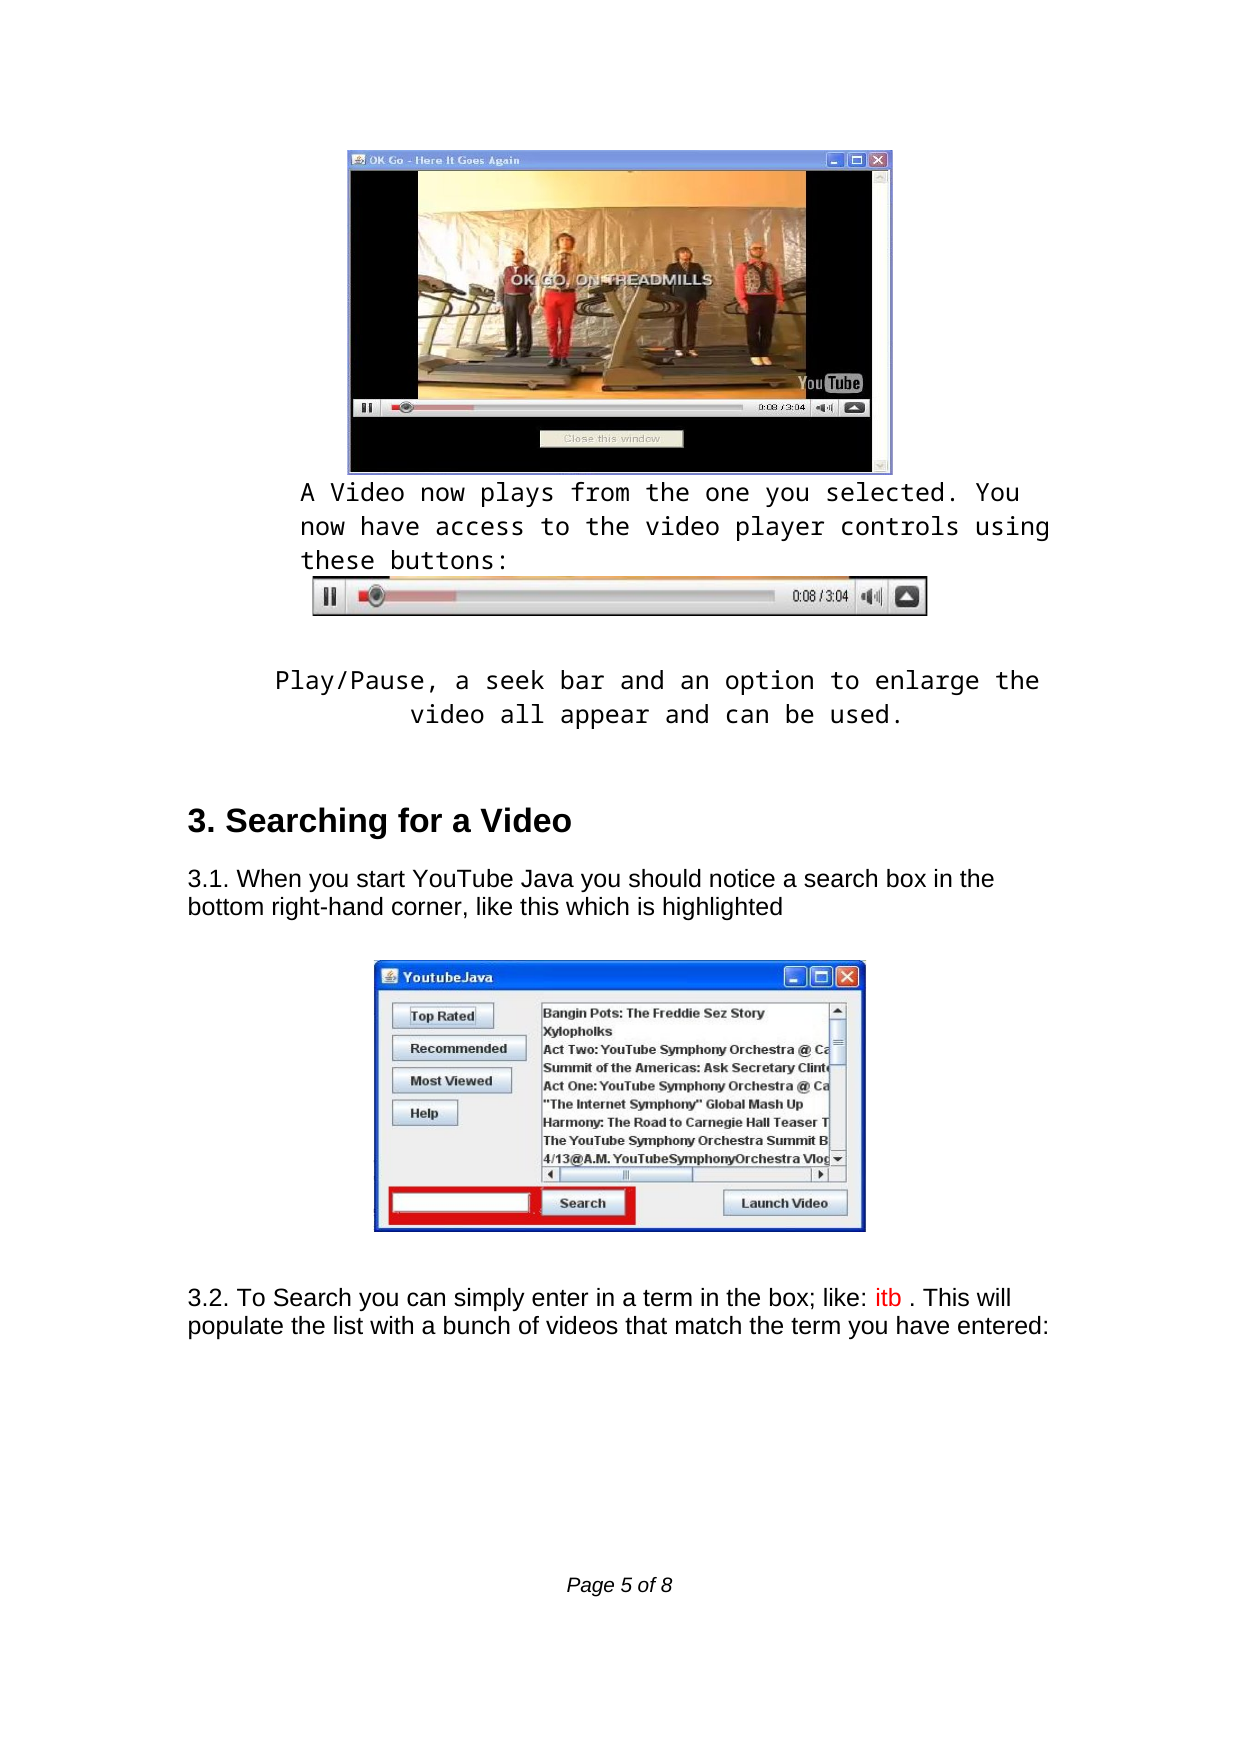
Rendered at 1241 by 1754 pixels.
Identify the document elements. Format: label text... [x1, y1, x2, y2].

subtitle Searching for a Video [187, 802, 1053, 839]
list Play/Pause, a seek bar and an option to enlarge the video all appear and can be used. [261, 662, 1053, 730]
picture [373, 960, 867, 1232]
picture [312, 576, 928, 616]
list A Video now plays from the one you selected. You now have access to the video player controls using these buttons: [262, 150, 1053, 577]
subtitle To Search you can simply enter in a term in the box; like: itb . This will populate the list with a bunch of videos that match the term you have entered: [187, 1284, 1053, 1340]
subtitle When you start YouTube Java you should notice a search box in the bottom right-hand corner, like this which is highlighted [187, 864, 1053, 921]
picture [347, 150, 893, 475]
